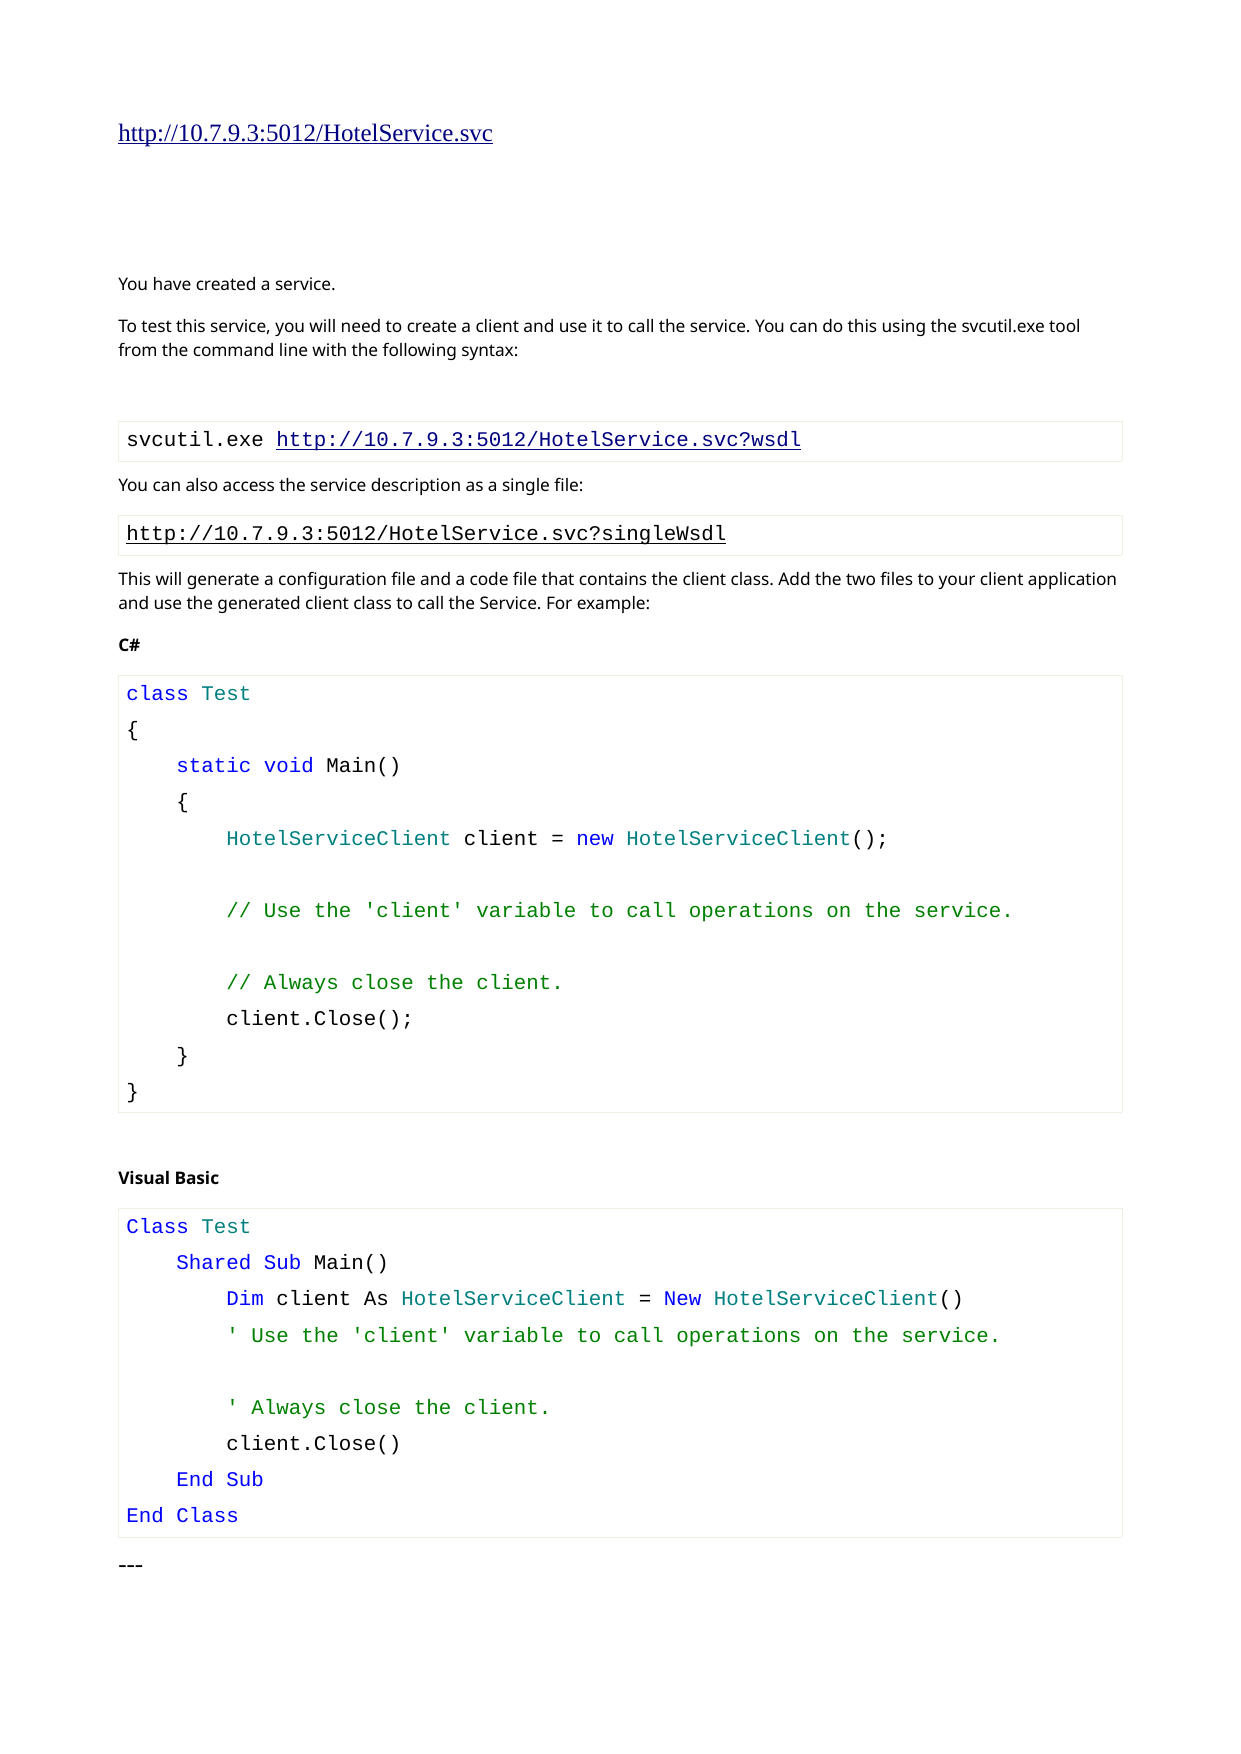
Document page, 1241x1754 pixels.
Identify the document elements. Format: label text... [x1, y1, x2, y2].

text You have created a service. [118, 272, 1122, 296]
text ' Use the 'client' variable to call operations on the service. [119, 1317, 1122, 1348]
text client.Close(); [119, 1001, 1122, 1032]
text svcutil.exe http://10.7.9.3:5012/HotelService.svc?wsdl [119, 422, 1122, 461]
text { [119, 711, 1122, 743]
text { [119, 784, 1122, 815]
text // Use the 'client' variable to call operations on the service. [119, 892, 1122, 924]
text Visual Basic [118, 1166, 1122, 1189]
text --- [118, 1549, 1122, 1578]
text client.Close() [119, 1425, 1122, 1457]
text http://10.7.9.3:5012/HotelService.svc?singleWsdl [119, 516, 1122, 555]
text class Test [119, 676, 1122, 707]
text HotelService Service [118, 176, 1122, 231]
text You can also access the service description as a single file: [118, 473, 1122, 497]
text C# [118, 633, 1122, 656]
text // Always close the client. [119, 964, 1122, 996]
text This will generate a configuration file and a code file that contains the client class. Add the two files to your client application and use the generated client class to call the Service. For example: [118, 567, 1122, 614]
text HotelServiceClient client = new HotelServiceClient(); [119, 820, 1122, 851]
text Dim client As HotelServiceClient = New HotelServiceClient() [119, 1281, 1122, 1312]
text http://10.7.9.3:5012/HotelService.svc [118, 118, 1122, 147]
text } [119, 1037, 1122, 1068]
text To test this service, you will need to create a client and use it to call the service. You can do this using the svcutil.exe tool from the command line with the following syntax: [118, 314, 1122, 361]
text ' Always close the client. [119, 1389, 1122, 1421]
text Class Test [119, 1209, 1122, 1240]
text End Class [119, 1497, 1122, 1537]
text End Sub [119, 1461, 1122, 1493]
text Shared Sub Main() [119, 1244, 1122, 1276]
text static void Main() [119, 747, 1122, 779]
text } [119, 1073, 1122, 1112]
